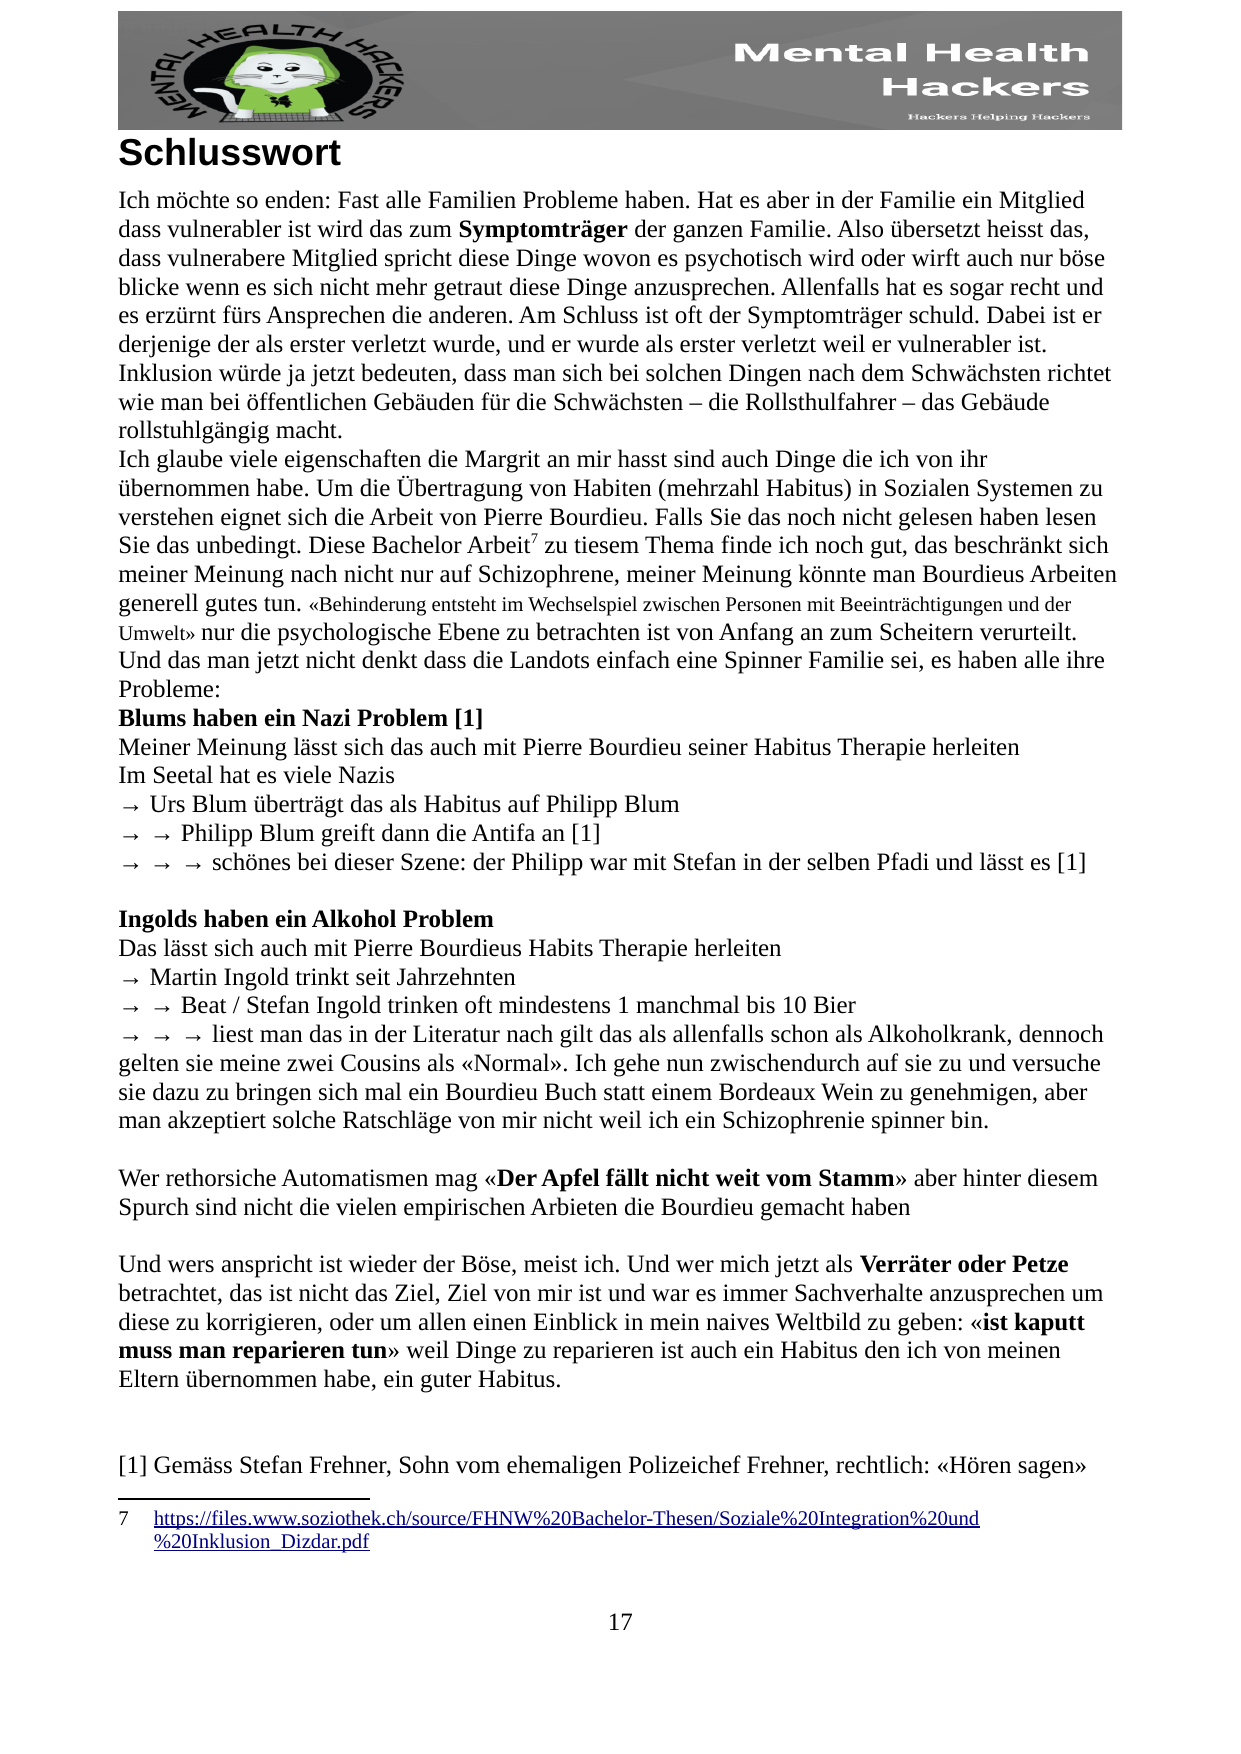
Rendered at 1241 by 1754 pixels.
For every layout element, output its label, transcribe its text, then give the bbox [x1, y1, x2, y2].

text Inklusion würde ja jetzt bedeuten, dass man sich bei solchen Dingen nach dem Schwächsten richtet wie man bei öffentlichen Gebäuden für die Schwächsten – die Rollsthulfahrer – das Gebäude rollstuhlgängig macht. [118, 358, 1122, 444]
picture [118, 11, 1123, 130]
text Und wers anspricht ist wieder der Böse, meist ich. Und wer mich jetzt als Verräter oder Petze betrachtet, das ist nicht das Ziel, Ziel von mir ist und war es immer Sachverhalte anzusprechen um diese zu korrigieren, oder um allen einen Einblick in mein naives Weltbild zu geben: «ist kaputt muss man reparieren tun» weil Dinge zu reparieren ist auch ein Habitus den ich von meinen Eltern übernommen habe, ein guter Habitus. [118, 1249, 1122, 1393]
text Ingolds haben ein Alkohol Problem [118, 904, 1122, 933]
text Blums haben ein Nazi Problem [1] [118, 703, 1122, 732]
text https://files.www.soziothek.ch/source/FHNW%20Bachelor-Thesen/Soziale%20Integration%20und%20Inklusion_Dizdar.pdf [118, 1505, 1122, 1553]
subtitle Schlusswort [118, 130, 1122, 173]
text Ich möchte so enden: Fast alle Familien Probleme haben. Hat es aber in der Familie ein Mitglied dass vulnerabler ist wird das zum Symptomträger der ganzen Familie. Also übersetzt heisst das, dass vulnerabere Mitglied spricht diese Dinge wovon es psychotisch wird oder wirft auch nur böse blicke wenn es sich nicht mehr getraut diese Dinge anzusprechen. Allenfalls hat es sogar recht und es erzürnt fürs Ansprechen die anderen. Am Schluss ist oft der Symptomträger schuld. Dabei ist er derjenige der als erster verletzt wurde, und er wurde als erster verletzt weil er vulnerabler ist. [118, 185, 1122, 358]
text → → → liest man das in der Literatur nach gilt das als allenfalls schon als Alkoholkrank, dennoch gelten sie meine zwei Cousins als «Normal». Ich gehe nun zwischendurch auf sie zu und versuche sie dazu zu bringen sich mal ein Bourdieu Buch statt einem Bordeaux Wein zu genehmigen, aber man akzeptiert solche Ratschläge von mir nicht weil ich ein Schizophrenie spinner bin. [118, 1019, 1122, 1134]
text → → Beat / Stefan Ingold trinken oft mindestens 1 manchmal bis 10 Bier [118, 990, 1122, 1019]
text Wer rethorsiche Automatismen mag «Der Apfel fällt nicht weit vom Stamm» aber hinter diesem Spurch sind nicht die vielen empirischen Arbieten die Bourdieu gemacht haben [118, 1163, 1122, 1220]
text [1] Gemäss Stefan Frehner, Sohn vom ehemaligen Polizeichef Frehner, rechtlich: «Hören sagen» [118, 1450, 1122, 1479]
text Und das man jetzt nicht denkt dass die Landots einfach eine Spinner Familie sei, es haben alle ihre Probleme: [118, 645, 1122, 703]
text Das lässt sich auch mit Pierre Bourdieus Habits Therapie herleiten [118, 933, 1122, 962]
text Meiner Meinung lässt sich das auch mit Pierre Bourdieu seiner Habitus Therapie herleiten [118, 732, 1122, 760]
text → Martin Ingold trinkt seit Jahrzehnten [118, 962, 1122, 990]
text → → → schönes bei dieser Szene: der Philipp war mit Stefan in der selben Pfadi und lässt es [1] [118, 847, 1122, 875]
text Im Seetal hat es viele Nazis [118, 760, 1122, 789]
text → → Philipp Blum greift dann die Antifa an [1] [118, 818, 1122, 847]
text → Urs Blum überträgt das als Habitus auf Philipp Blum [118, 789, 1122, 818]
text Ich glaube viele eigenschaften die Margrit an mir hasst sind auch Dinge die ich von ihr übernommen habe. Um die Übertragung von Habiten (mehrzahl Habitus) in Sozialen Systemen zu verstehen eignet sich die Arbeit von Pierre Bourdieu. Falls Sie das noch nicht gelesen haben lesen Sie das unbedingt. Diese Bachelor Arbeit zu tiesem Thema finde ich noch gut, das beschränkt sich meiner Meinung nach nicht nur auf Schizophrene, meiner Meinung könnte man Bourdieus Arbeiten generell gutes tun. «Behinderung entsteht im Wechselspiel zwischen Personen mit Beeinträchtigungen und der Umwelt» nur die psychologische Ebene zu betrachten ist von Anfang an zum Scheitern verurteilt. [118, 444, 1122, 645]
